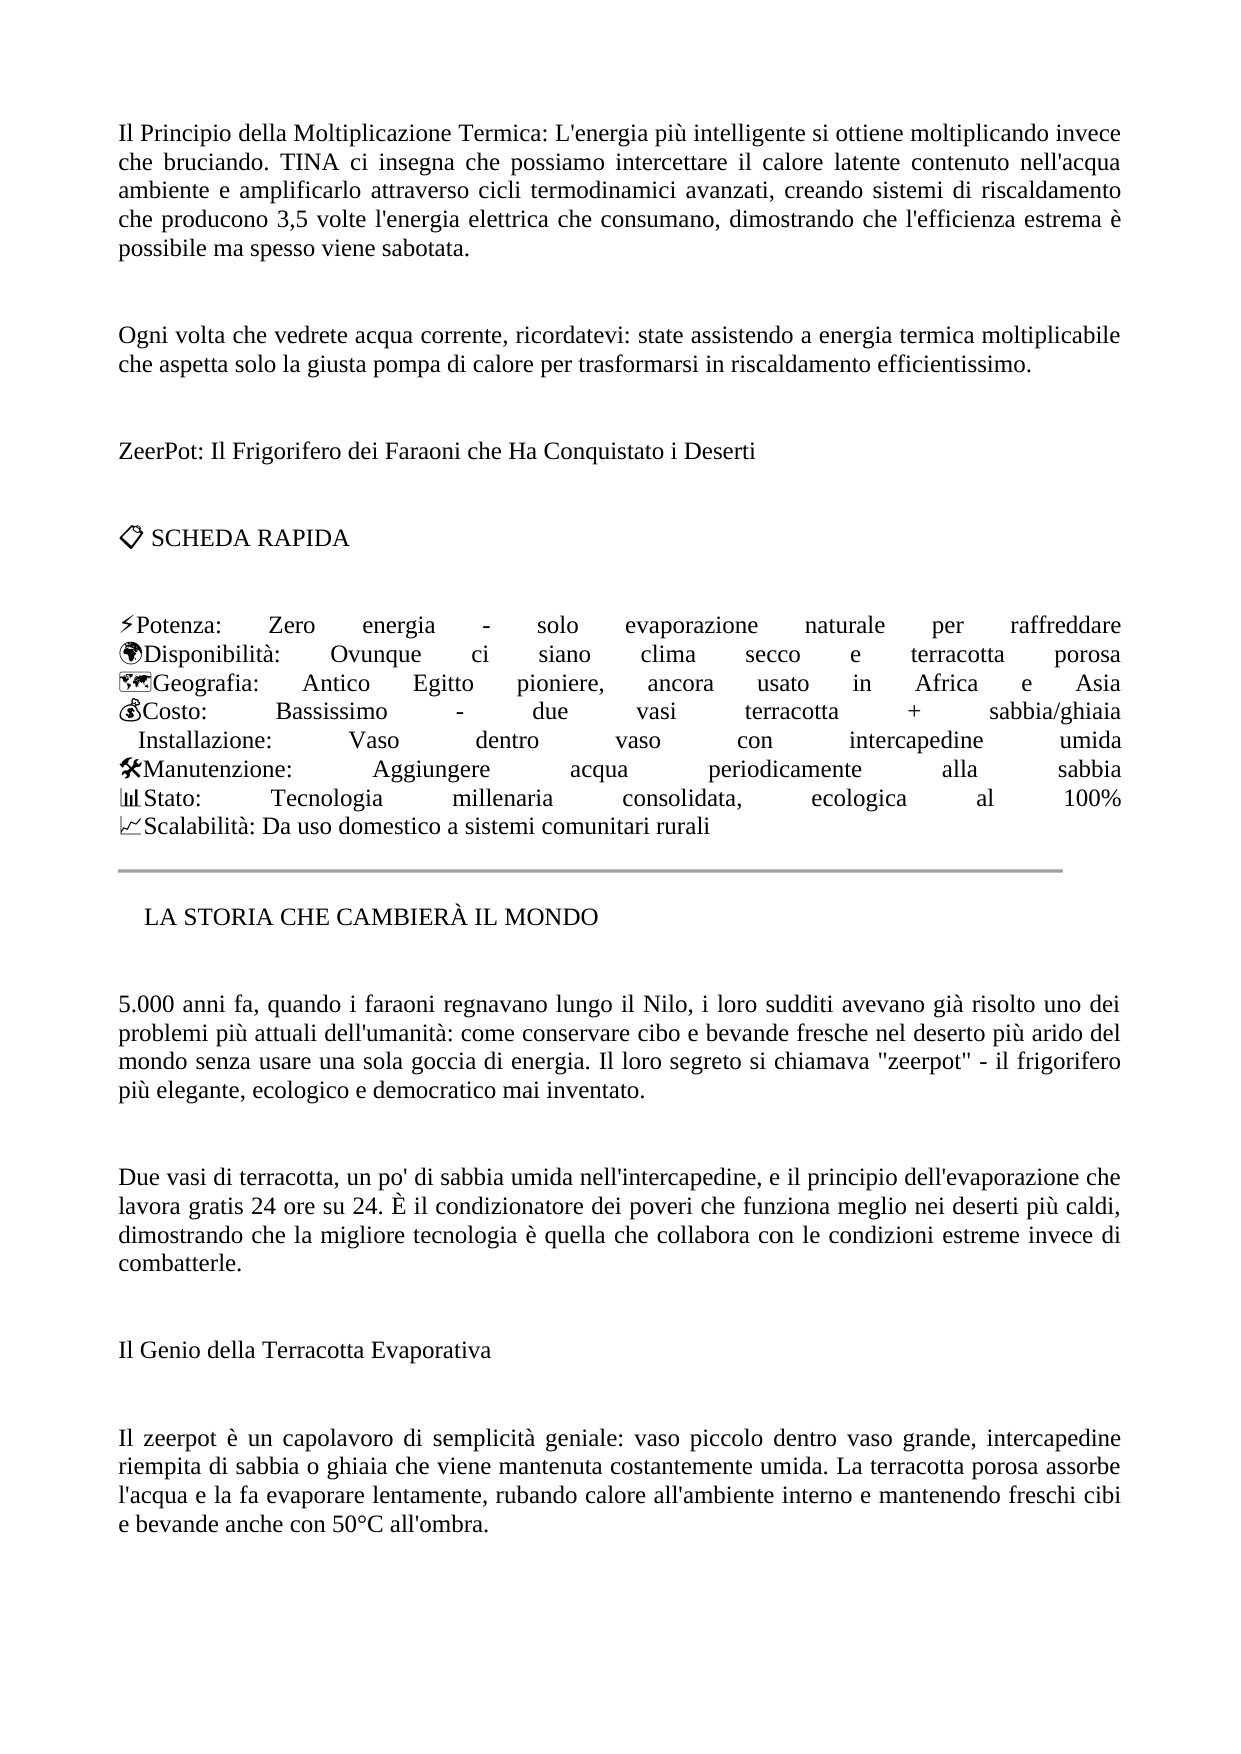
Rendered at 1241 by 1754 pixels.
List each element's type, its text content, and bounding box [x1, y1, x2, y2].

subtitle 📋 SCHEDA RAPIDA [118, 523, 1122, 552]
text Due vasi di terracotta, un po' di sabbia umida nell'intercapedine, e il principio dell'evaporazione che lavora gratis 24 ore su 24. È il condizionatore dei poveri che funziona meglio nei deserti più caldi, dimostrando che la migliore tecnologia è quella che collabora con le condizioni estreme invece di combatterle. [118, 1162, 1122, 1277]
text Ogni volta che vedrete acqua corrente, ricordatevi: state assistendo a energia termica moltiplicabile che aspetta solo la giusta pompa di calore per trasformarsi in riscaldamento efficientissimo. [118, 320, 1122, 378]
text ⚡Potenza: Zero energia - solo evaporazione naturale per raffreddare 🌍Disponibilità: Ovunque ci siano clima secco e terracotta porosa 🗺️Geografia: Antico Egitto pioniere, ancora usato in Africa e Asia 💰Costo: Bassissimo - due vasi terracotta + sabbia/ghiaia 🔧Installazione: Vaso dentro vaso con intercapedine umida 🛠️Manutenzione: Aggiungere acqua periodicamente alla sabbia 📊Stato: Tecnologia millenaria consolidata, ecologica al 100% 📈Scalabilità: Da uso domestico a sistemi comunitari rurali [118, 610, 1122, 840]
text Il Principio della Moltiplicazione Termica: L'energia più intelligente si ottiene moltiplicando invece che bruciando. TINA ci insegna che possiamo intercettare il calore latente contenuto nell'acqua ambiente e amplificarlo attraverso cicli termodinamici avanzati, creando sistemi di riscaldamento che producono 3,5 volte l'energia elettrica che consumano, dimostrando che l'efficienza estrema è possibile ma spesso viene sabotata. [118, 118, 1122, 262]
subtitle Il Genio della Terracotta Evaporativa [118, 1336, 1122, 1364]
subtitle 📖 LA STORIA CHE CAMBIERÀ IL MONDO [118, 902, 1122, 931]
subtitle ZeerPot: Il Frigorifero dei Faraoni che Ha Conquistato i Deserti [118, 436, 1122, 465]
text Il zeerpot è un capolavoro di semplicità geniale: vaso piccolo dentro vaso grande, intercapedine riempita di sabbia o ghiaia che viene mantenuta costantemente umida. La terracotta porosa assorbe l'acqua e la fa evaporare lentamente, rubando calore all'ambiente interno e mantenendo freschi cibi e bevande anche con 50°C all'ombra. [118, 1423, 1122, 1538]
text 5.000 anni fa, quando i faraoni regnavano lungo il Nilo, i loro sudditi avevano già risolto uno dei problemi più attuali dell'umanità: come conservare cibo e bevande fresche nel deserto più arido del mondo senza usare una sola goccia di energia. Il loro segreto si chiamava "zeerpot" - il frigorifero più elegante, ecologico e democratico mai inventato. [118, 989, 1122, 1104]
